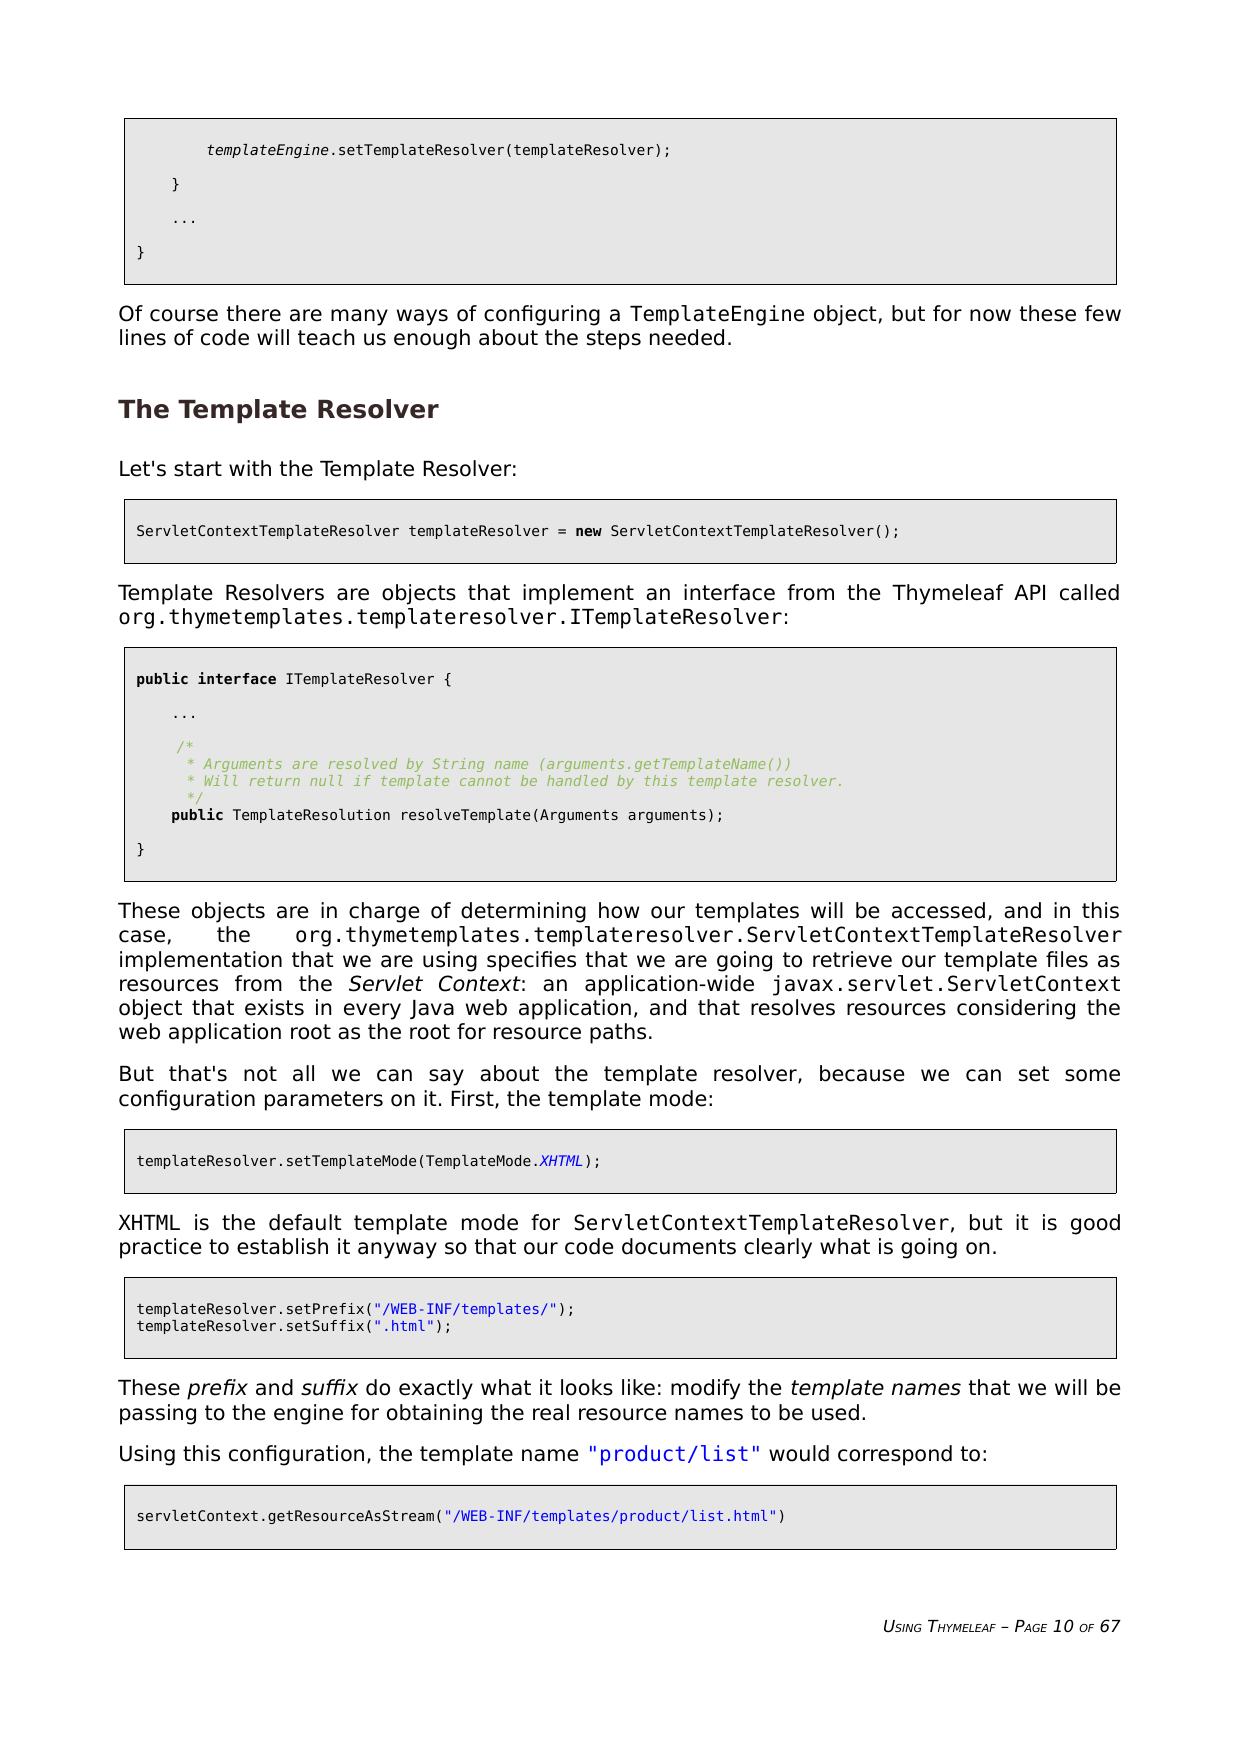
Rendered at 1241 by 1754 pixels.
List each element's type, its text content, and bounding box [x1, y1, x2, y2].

text Let's start with the Template Resolver: [118, 457, 1122, 481]
subtitle The Template Resolver [118, 395, 1122, 424]
text But that's not all we can say about the template resolver, because we can set some configuration parameters on it. First, the template mode: [118, 1062, 1122, 1111]
text Template Resolvers are objects that implement an interface from the Thymeleaf API called org.thymetemplates.templateresolver.ITemplateResolver: [118, 581, 1122, 629]
text Of course there are many ways of configuring a TemplateEngine object, but for now these few lines of code will teach us enough about the steps needed. [118, 302, 1122, 351]
text These prefix and suffix do exactly what it looks like: modify the template names that we will be passing to the engine for obtaining the real resource names to be used. [118, 1376, 1122, 1425]
text Using this configuration, the template name "product/list" would correspond to: [118, 1442, 1122, 1467]
text templateEngine.setTemplateResolver(templateResolver); } ... } [125, 119, 1116, 284]
text servletContext.getResourceAsStream("/WEB-INF/templates/product/list.html") [125, 1486, 1116, 1549]
text XHTML is the default template mode for ServletContextTemplateResolver, but it is good practice to establish it anyway so that our code documents clearly what is going on. [118, 1211, 1122, 1259]
text These objects are in charge of determining how our templates will be accessed, and in this case, the org.thymetemplates.templateresolver.ServletContextTemplateResolver implementation that we are using specifies that we are going to retrieve our template files as resources from the Servlet Context: an application-wide javax.servlet.ServletContext object that exists in every Java web application, and that resolves resources considering the web application root as the root for resource paths. [118, 899, 1122, 1045]
text templateResolver.setPrefix("/WEB-INF/templates/"); templateResolver.setSuffix(".html"); [125, 1278, 1116, 1358]
text ServletContextTemplateResolver templateResolver = new ServletContextTemplateResolver(); [125, 500, 1116, 563]
text public interface ITemplateResolver { ... /* * Arguments are resolved by String name (arguments.getTemplateName()) * Will return null if template cannot be handled by this template resolver. */ public TemplateResolution resolveTemplate(Arguments arguments); } [125, 648, 1116, 881]
text templateResolver.setTemplateMode(TemplateMode.XHTML); [125, 1130, 1116, 1193]
